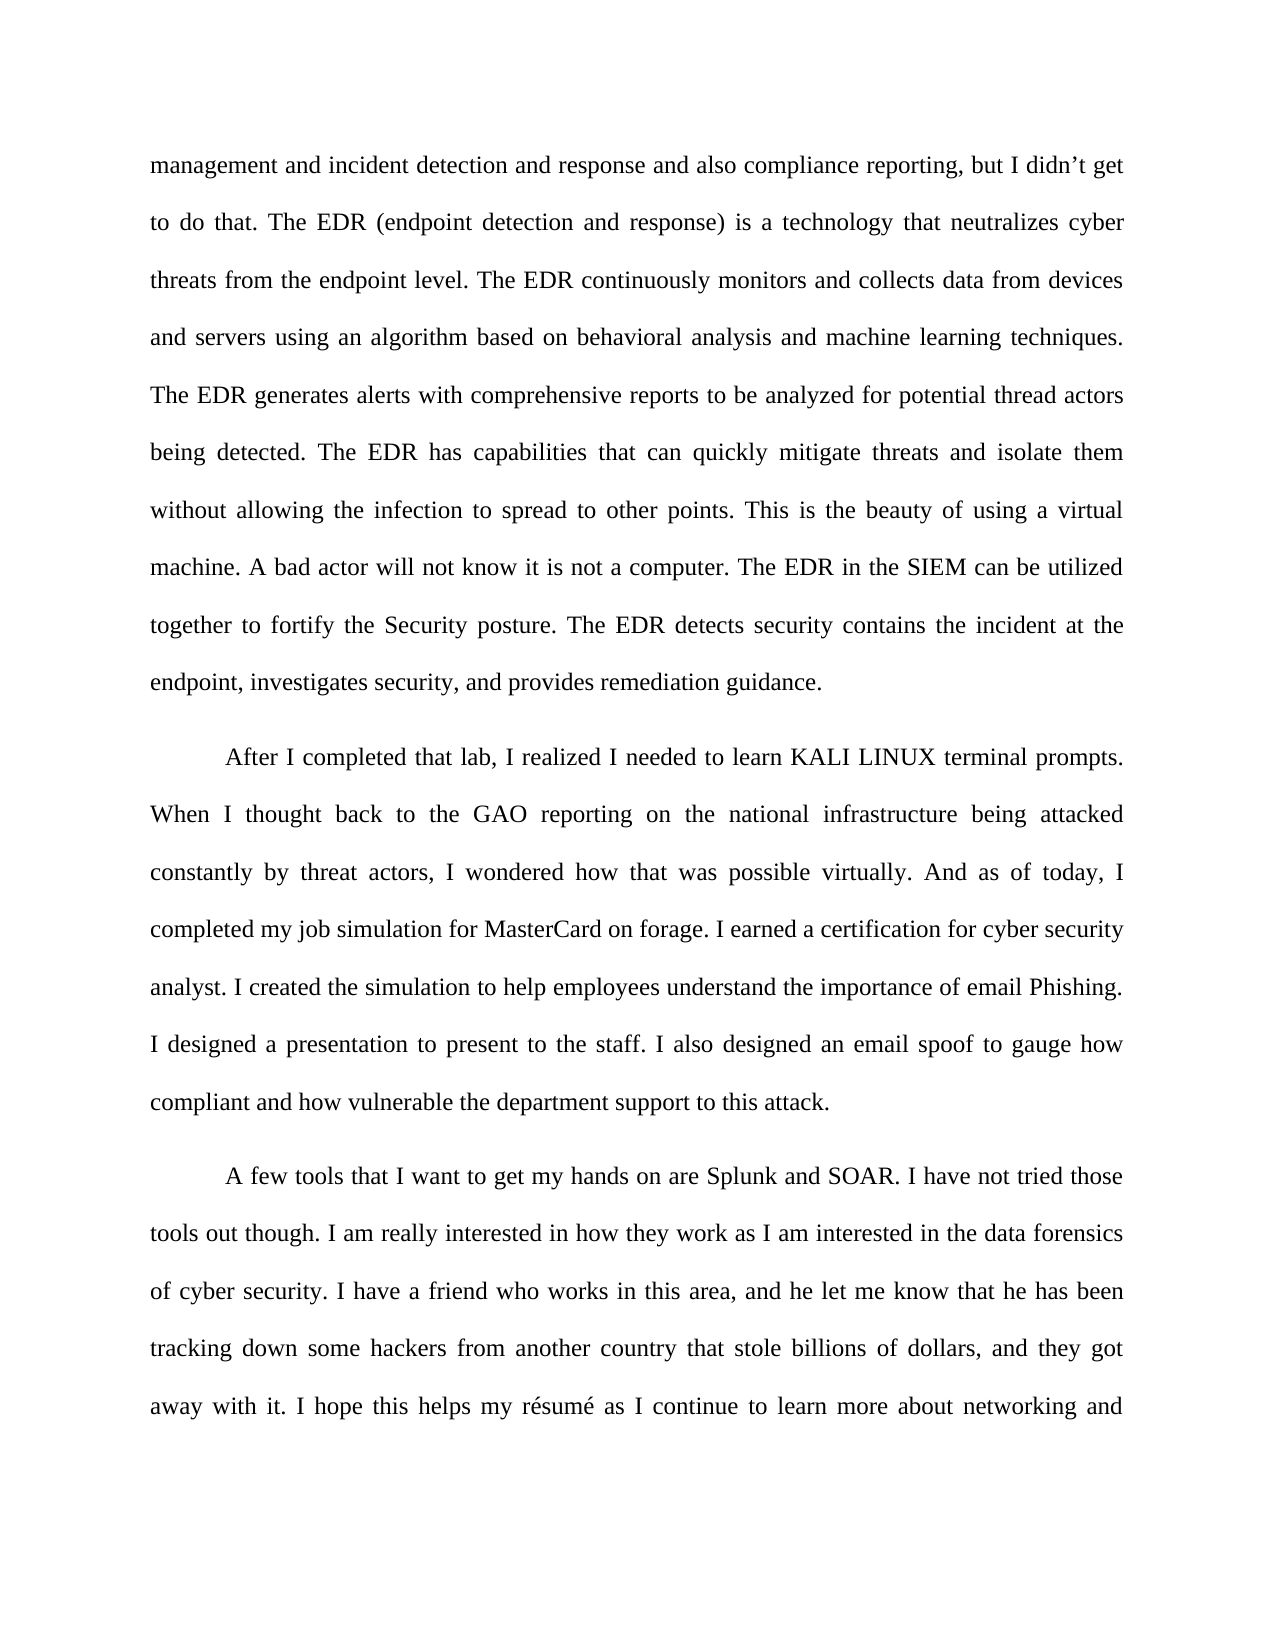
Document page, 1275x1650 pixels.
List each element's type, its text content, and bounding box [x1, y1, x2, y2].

text After I completed that lab, I realized I needed to learn KALI LINUX terminal prompts. When I thought back to the GAO reporting on the national infrastructure being attacked constantly by threat actors, I wondered how that was possible virtually. And as of today, I completed my job simulation for MasterCard on forage. I earned a certification for cyber security analyst. I created the simulation to help employees understand the importance of email Phishing. I designed a presentation to present to the staff. I also designed an email spoof to gauge how compliant and how vulnerable the department support to this attack. [150, 742, 1125, 1115]
text A few tools that I want to get my hands on are Splunk and SOAR. I have not tried those tools out though. I am really interested in how they work as I am interested in the data forensics of cyber security. I have a friend who works in this area, and he let me know that he has been tracking down some hackers from another country that stole billions of dollars, and they got away with it. I hope this helps my résumé as I continue to learn more about networking and [150, 1161, 1125, 1419]
text management and incident detection and response and also compliance reporting, but I didn’t get to do that. The EDR (endpoint detection and response) is a technology that neutralizes cyber threats from the endpoint level. The EDR continuously monitors and collects data from devices and servers using an algorithm based on behavioral analysis and machine learning techniques. The EDR generates alerts with comprehensive reports to be analyzed for potential thread actors being detected. The EDR has capabilities that can quickly mitigate threats and isolate them without allowing the infection to spread to other points. This is the beauty of using a virtual machine. A bad actor will not know it is not a computer. The EDR in the SIEM can be utilized together to fortify the Security posture. The EDR detects security contains the incident at the endpoint, investigates security, and provides remediation guidance. [150, 150, 1125, 696]
